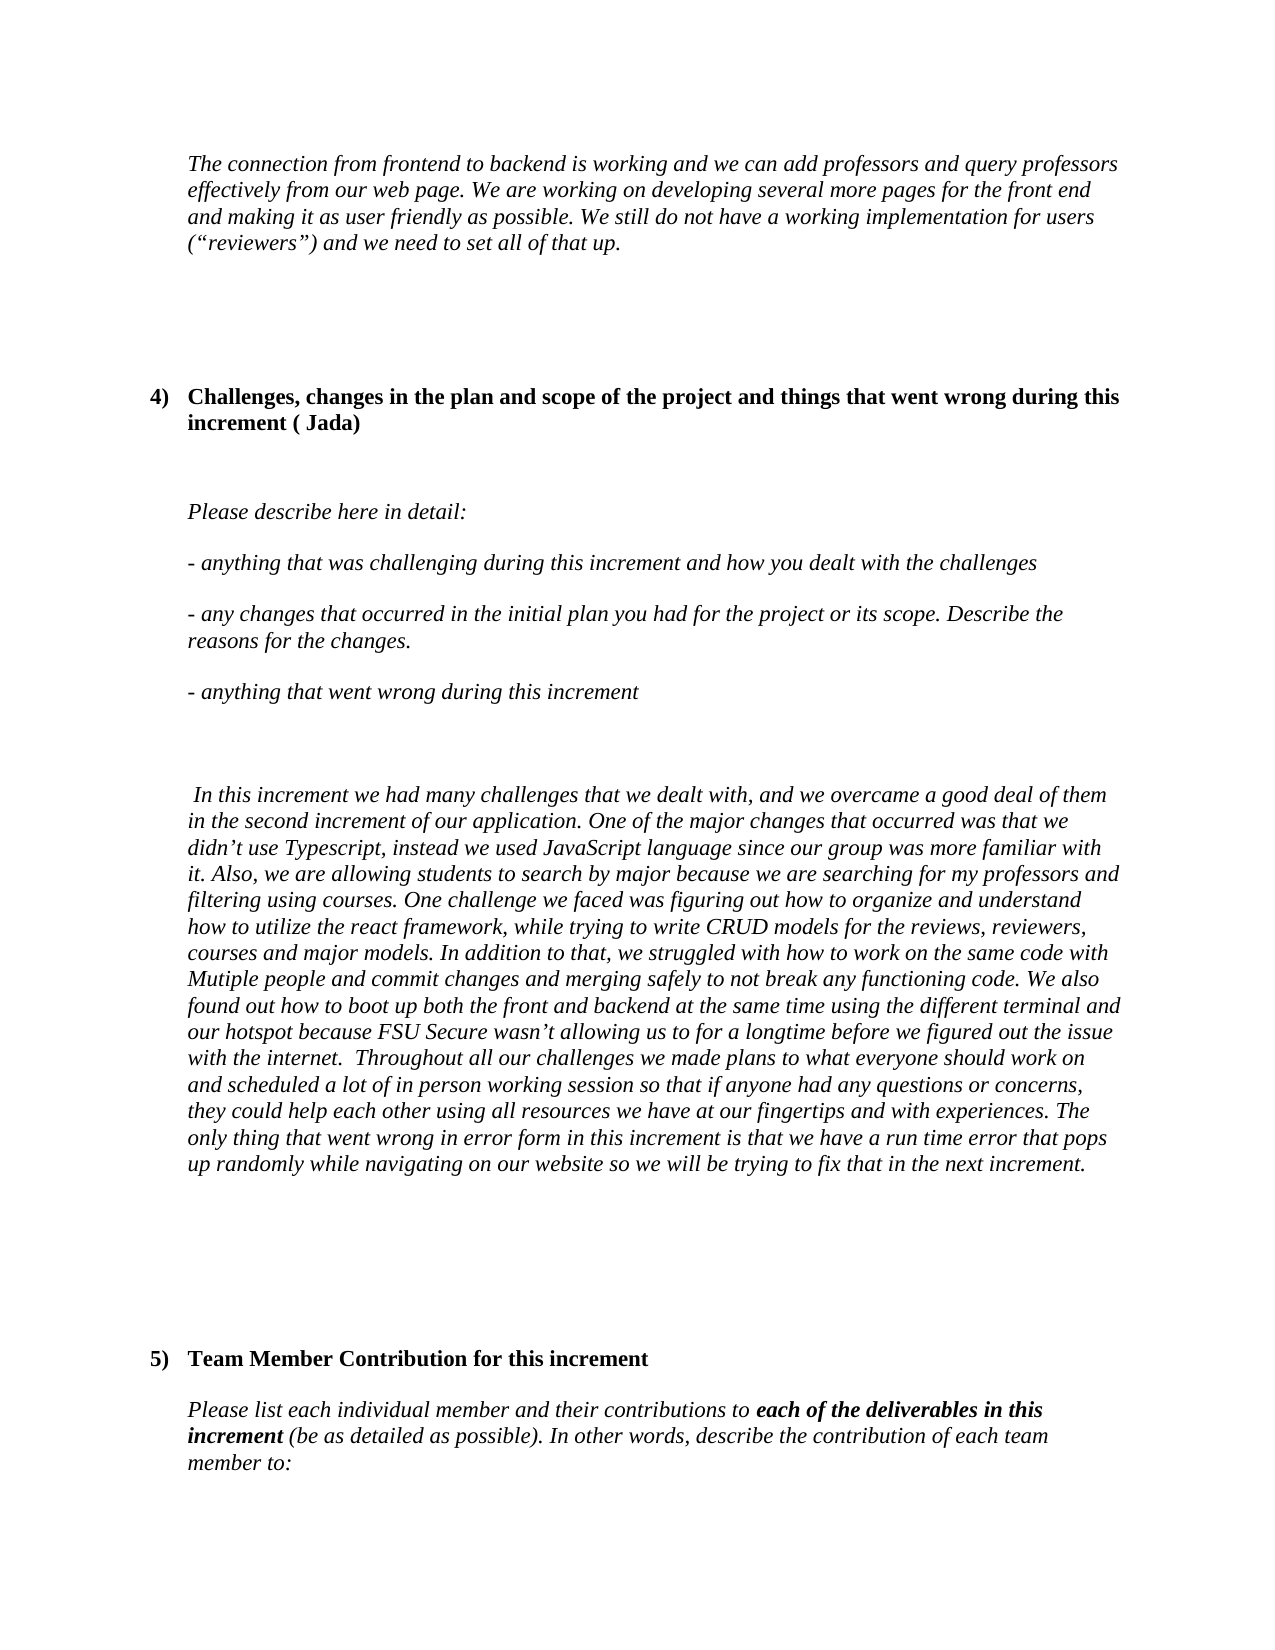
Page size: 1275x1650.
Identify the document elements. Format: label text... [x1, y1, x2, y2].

list In this increment we had many challenges that we dealt with, and we overcame a good deal of them in the second increment of our application. One of the major changes that occurred was that we didn’t use Typescript, instead we used JavaScript language since our group was more familiar with it. Also, we are allowing students to search by major because we are searching for my professors and filtering using courses. One challenge we faced was figuring out how to organize and understand how to utilize the react framework, while trying to write CRUD models for the reviews, reviewers, courses and major models. In addition to that, we struggled with how to work on the same code with Mutiple people and commit changes and merging safely to not break any functioning code. We also found out how to boot up both the front and backend at the same time using the different terminal and our hotspot because FSU Secure wasn’t allowing us to for a longtime before we figured out the issue with the internet. Throughout all our challenges we made plans to what everyone should work on and scheduled a lot of in person working session so that if anyone had any questions or concerns, they could help each other using all resources we have at our fingertips and with experiences. The only thing that went wrong in error form in this increment is that we have a run time error that pops up randomly while navigating on our website so we will be trying to fix that in the next increment. [187, 781, 1125, 1176]
list Please describe here in detail: [187, 498, 1125, 524]
list Challenges, changes in the plan and scope of the project and things that went wrong during this increment ( Jada) [150, 383, 1125, 436]
list - anything that went wrong during this increment [187, 678, 1125, 704]
list - any changes that occurred in the initial plan you had for the project or its scope. Describe the reasons for the changes. [187, 601, 1125, 653]
list Team Member Contribution for this increment [150, 1344, 1125, 1371]
text Please list each individual member and their contributions to each of the deliverables in this increment (be as detailed as possible). In other words, describe the contribution of each team member to: [187, 1396, 1125, 1475]
list - anything that was challenging during this increment and how you dealt with the challenges [187, 549, 1125, 576]
text The connection from frontend to backend is working and we can add professors and query professors effectively from our web page. We are working on developing several more pages for the front end and making it as user friendly as possible. We still do not have a working implementation for users (“reviewers”) and we need to set all of that up. [187, 150, 1125, 255]
